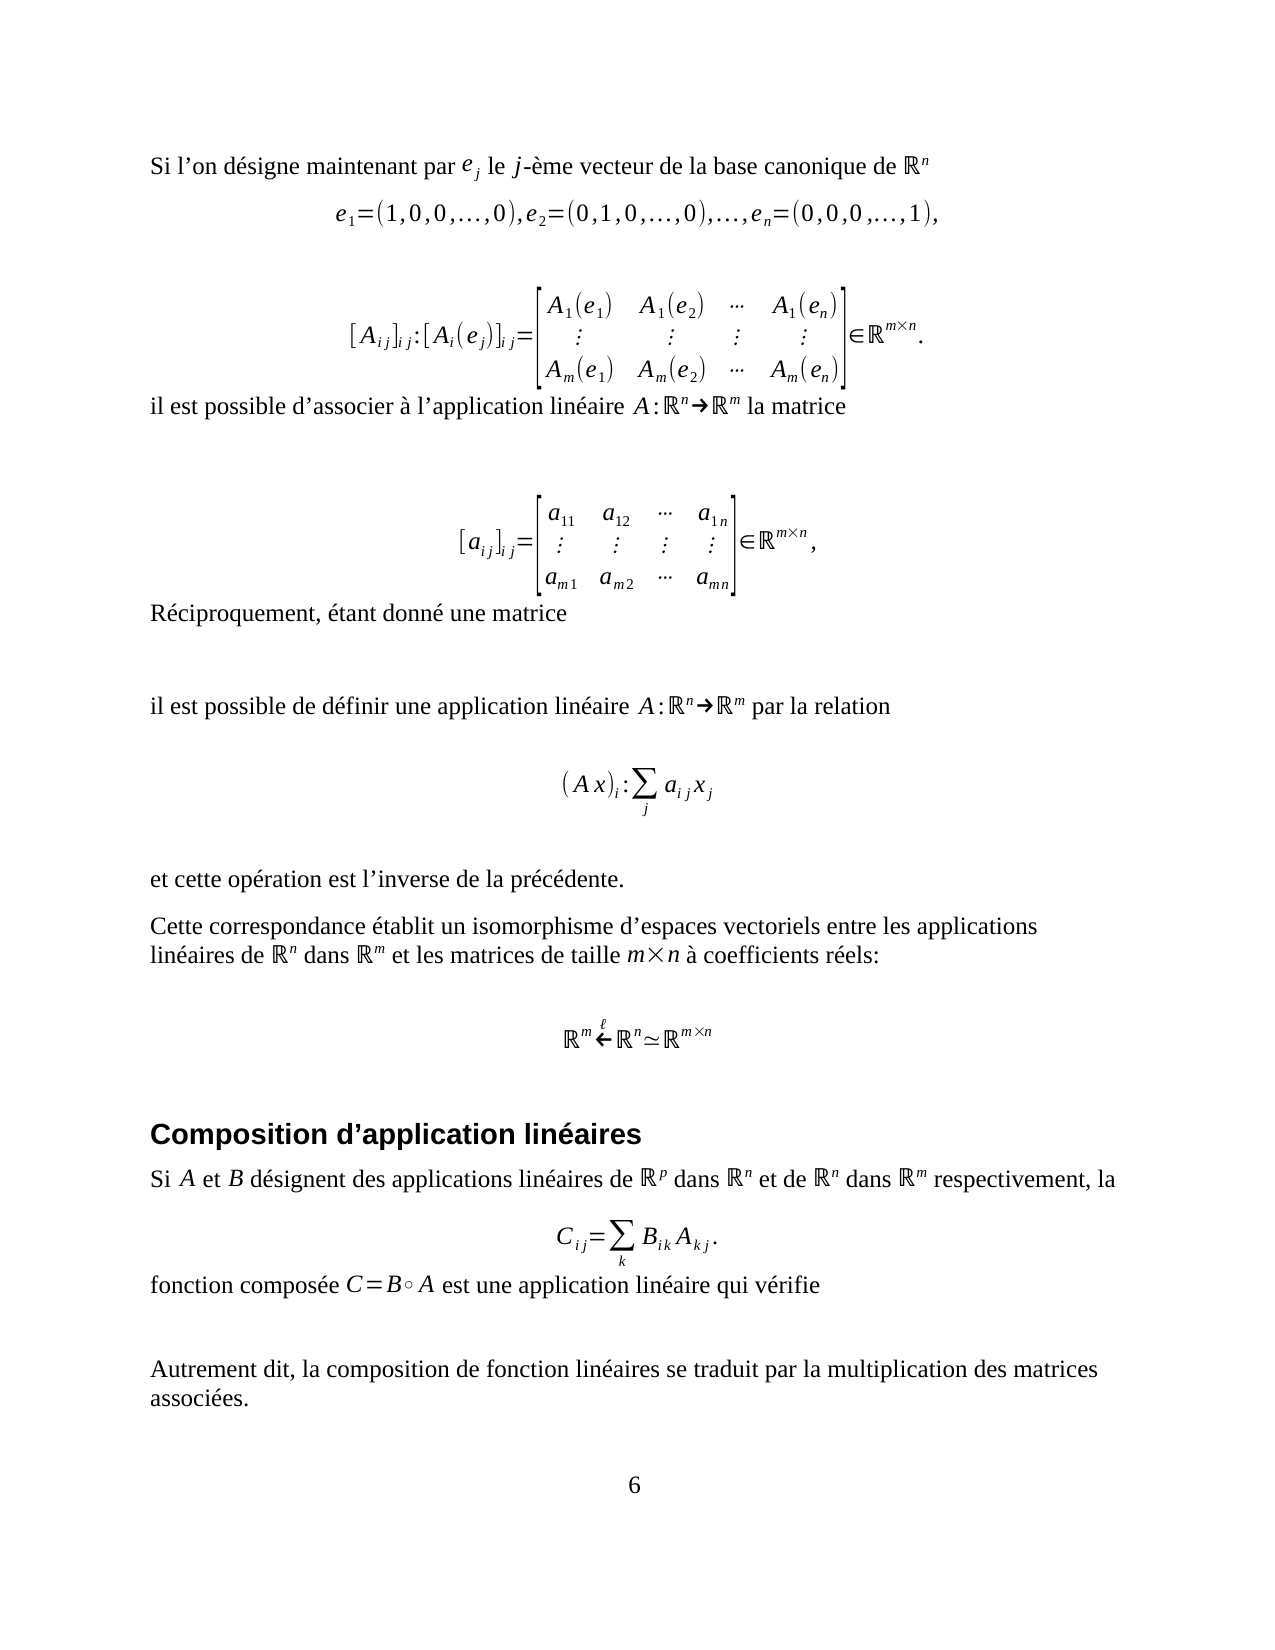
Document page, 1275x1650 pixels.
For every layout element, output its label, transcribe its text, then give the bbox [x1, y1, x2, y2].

text Réciproquement, étant donné une matrice [150, 485, 1125, 626]
text Autrement dit, la composition de fonction linéaires se traduit par la multiplication des matrices associées. [150, 1354, 1125, 1412]
text il est possible de définir une application linéaire par la relation [150, 691, 1125, 720]
text et cette opération est l’inverse de la précédente. [150, 864, 1125, 893]
text il est possible d’associer à l’application linéaire la matrice [150, 276, 1125, 420]
subtitle Composition d’application linéaires [150, 1117, 1125, 1151]
text Si l’on désigne maintenant par le -ème vecteur de la base canonique de [150, 150, 1125, 181]
text Si et désignent des applications linéaires de dans et de dans respectivement, la fonction composée est une application linéaire qui vérifie [150, 1163, 1125, 1299]
text Cette correspondance établit un isomorphisme d’espaces vectoriels entre les applications linéaires de dans et les matrices de taille à coefficients réels: [150, 911, 1125, 969]
